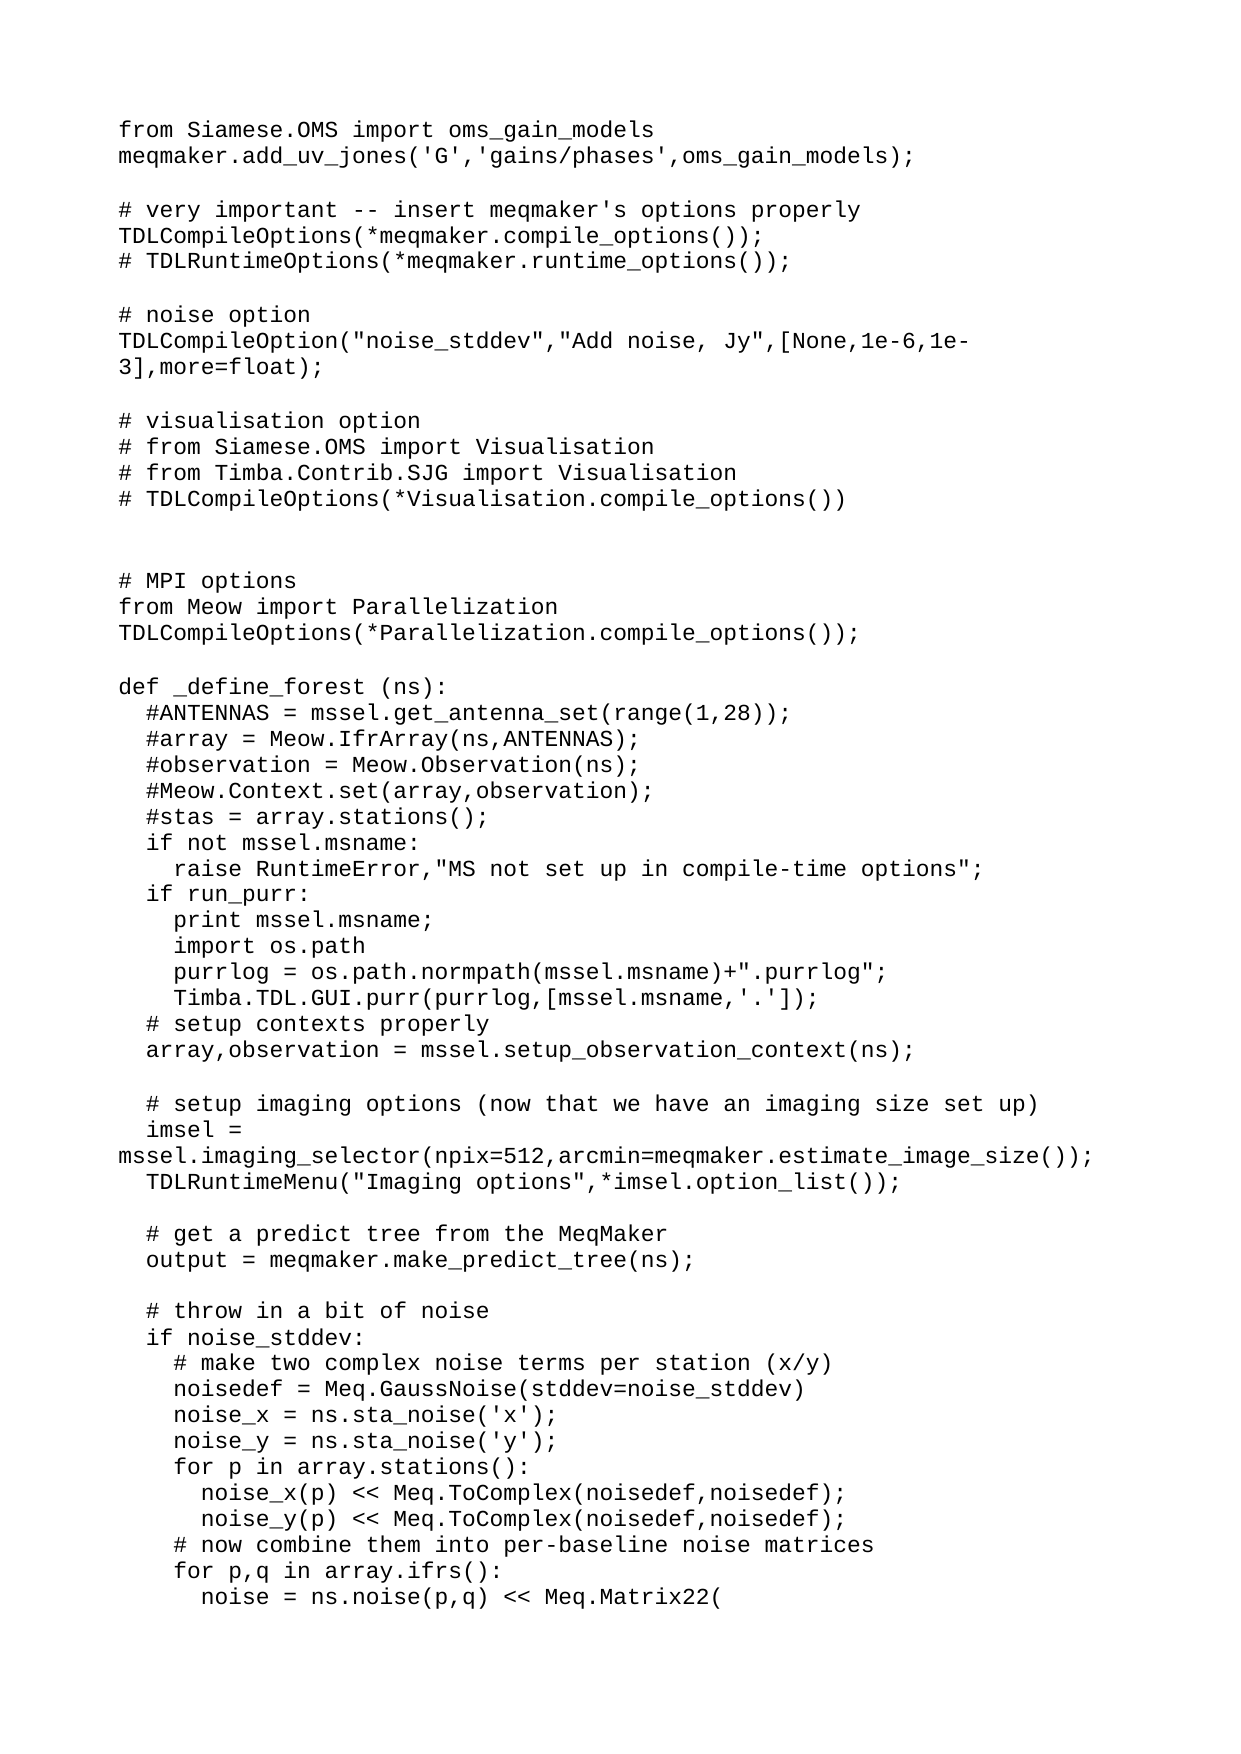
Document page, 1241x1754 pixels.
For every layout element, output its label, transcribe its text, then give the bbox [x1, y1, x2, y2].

text output = meqmaker.make_predict_tree(ns); [118, 1248, 1122, 1274]
text raise RuntimeError,"MS not set up in compile-time options"; [118, 857, 1122, 883]
text purrlog = os.path.normpath(mssel.msname)+".purrlog"; [118, 961, 1122, 987]
text # noise option [118, 304, 1122, 330]
text # get a predict tree from the MeqMaker [118, 1222, 1122, 1248]
text # MPI options [118, 569, 1122, 595]
text # setup contexts properly [118, 1012, 1122, 1038]
text # now combine them into per-baseline noise matrices [118, 1533, 1122, 1559]
text if noise_stddev: [118, 1326, 1122, 1352]
text array,observation = mssel.setup_observation_context(ns); [118, 1038, 1122, 1064]
text # throw in a bit of noise [118, 1300, 1122, 1326]
text meqmaker.add_uv_jones('G','gains/phases',oms_gain_models); [118, 144, 1122, 170]
text Timba.TDL.GUI.purr(purrlog,[mssel.msname,'.']); [118, 987, 1122, 1012]
text # from Siamese.OMS import Visualisation [118, 436, 1122, 462]
text #Meow.Context.set(array,observation); [118, 779, 1122, 805]
text # from Timba.Contrib.SJG import Visualisation [118, 462, 1122, 487]
text for p in array.stations(): [118, 1456, 1122, 1481]
text import os.path [118, 935, 1122, 961]
text # setup imaging options (now that we have an imaging size set up) [118, 1092, 1122, 1118]
text print mssel.msname; [118, 909, 1122, 935]
text # TDLCompileOptions(*Visualisation.compile_options()) [118, 487, 1122, 513]
text for p,q in array.ifrs(): [118, 1559, 1122, 1585]
text TDLCompileOption("noise_stddev","Add noise, Jy",[None,1e-6,1e-3],more=float); [118, 330, 1122, 382]
text noise_y = ns.sta_noise('y'); [118, 1429, 1122, 1456]
text noise = ns.noise(p,q) << Meq.Matrix22( [118, 1585, 1122, 1611]
text # visualisation option [118, 410, 1122, 436]
text if not mssel.msname: [118, 831, 1122, 857]
text #ANTENNAS = mssel.get_antenna_set(range(1,28)); [118, 701, 1122, 727]
text noisedef = Meq.GaussNoise(stddev=noise_stddev) [118, 1378, 1122, 1404]
text from Meow import Parallelization [118, 595, 1122, 621]
text noise_y(p) << Meq.ToComplex(noisedef,noisedef); [118, 1507, 1122, 1533]
text TDLCompileOptions(*Parallelization.compile_options()); [118, 621, 1122, 647]
text TDLRuntimeMenu("Imaging options",*imsel.option_list()); [118, 1170, 1122, 1196]
text if run_purr: [118, 883, 1122, 909]
text TDLCompileOptions(*meqmaker.compile_options()); [118, 224, 1122, 250]
text noise_x(p) << Meq.ToComplex(noisedef,noisedef); [118, 1481, 1122, 1507]
text from Siamese.OMS import oms_gain_models [118, 118, 1122, 144]
text def _define_forest (ns): [118, 675, 1122, 701]
text noise_x = ns.sta_noise('x'); [118, 1404, 1122, 1429]
text imsel = mssel.imaging_selector(npix=512,arcmin=meqmaker.estimate_image_size()); [118, 1118, 1122, 1170]
text # make two complex noise terms per station (x/y) [118, 1352, 1122, 1378]
text # very important -- insert meqmaker's options properly [118, 198, 1122, 224]
text #array = Meow.IfrArray(ns,ANTENNAS); [118, 727, 1122, 753]
text # TDLRuntimeOptions(*meqmaker.runtime_options()); [118, 250, 1122, 276]
text #stas = array.stations(); [118, 805, 1122, 831]
text #observation = Meow.Observation(ns); [118, 753, 1122, 779]
